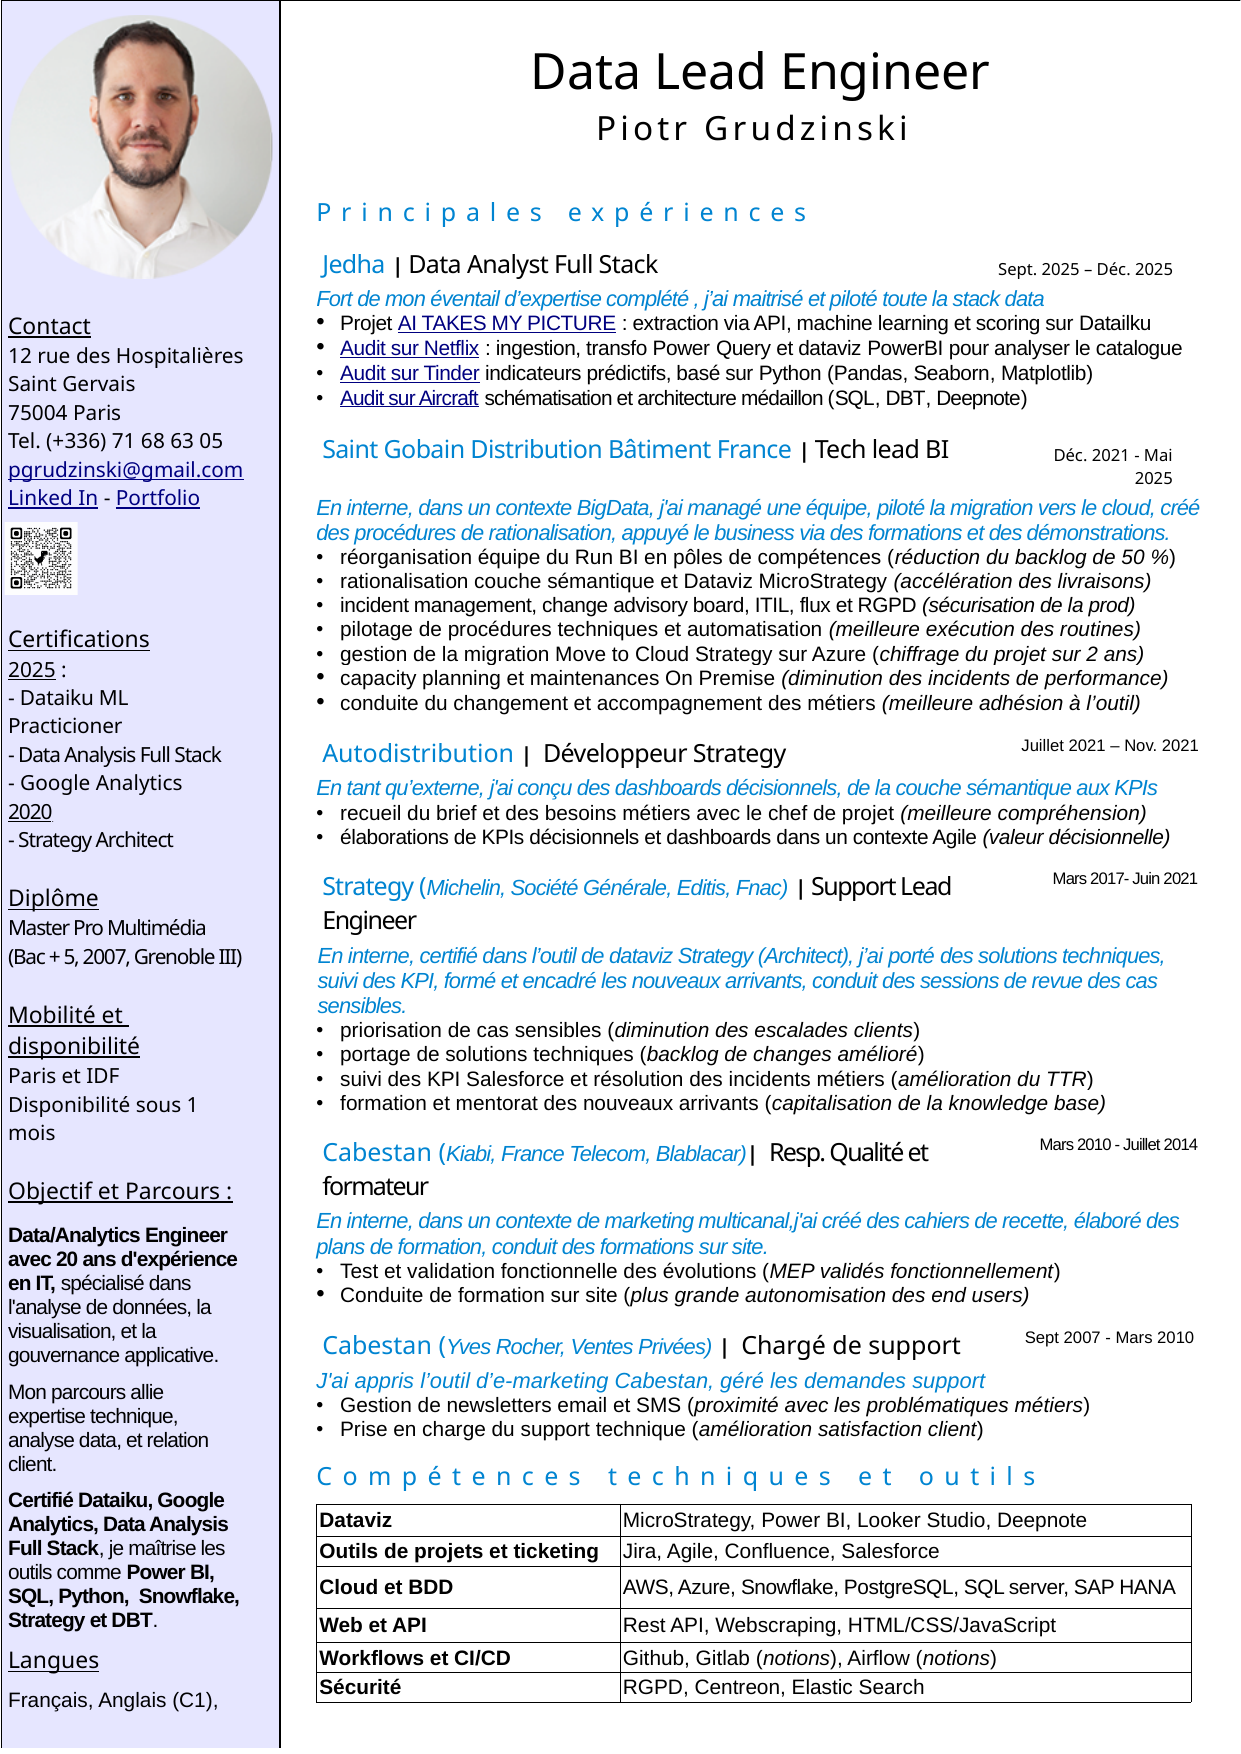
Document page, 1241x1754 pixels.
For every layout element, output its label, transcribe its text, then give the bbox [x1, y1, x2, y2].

table_cell Cloud et BDD [317, 1567, 620, 1608]
table_cell Jira, Agile, Confluence, Salesforce [621, 1537, 1191, 1566]
table_header Contact 12 rue des Hospitalières Saint Gervais 75004 Paris Tel. (+336) 71 68 63 05 pgrudzinski@gmail.com Linked In - Portfolio Certifications 2025 : - Dataiku ML Practicioner - Data Analysis Full Stack - Google Analytics 2020 - Strategy Architect Diplôme Master Pro Multimédia (Bac + 5, 2007, Grenoble III) Mobilité et disponibilité Paris et IDF Disponibilité sous 1 mois Objectif et Parcours : Data/Analytics Engineer avec 20 ans d'expérience en IT, spécialisé dans l'analyse de données, la visualisation, et la gouvernance applicative. Mon parcours allie expertise technique, analyse data, et relation client. Certifié Dataiku, Google Analytics, Data Analysis Full Stack, je maîtrise les outils comme Power BI, SQL, Python, Snowflake, Strategy et DBT. Langues Français, Anglais (C1), [2, 279, 279, 1748]
table_header Data Lead Engineer Piotr Grudzinski Fort de mon éventail d’expertise complété , j’ai maitrisé et piloté toute la stack data Projet AI TAKES MY PICTURE : extraction via API, machine learning et scoring sur Datailku Audit sur Netflix : ingestion, transfo Power Query et dataviz PowerBI pour analyser le catalogue Audit sur Tinder indicateurs prédictifs, basé sur Python (Pandas, Seaborn, Matplotlib) Audit sur Aircraft schématisation et architecture médaillon (SQL, DBT, Deepnote) En interne, dans un contexte BigData, j'ai managé une équipe, piloté la migration vers le cloud, créé des procédures de rationalisation, appuyé le business via des formations et des démonstrations. réorganisation équipe du Run BI en pôles de compétences (réduction du backlog de 50 %) rationalisation couche sémantique et Dataviz MicroStrategy (accélération des livraisons) incident management, change advisory board, ITIL, flux et RGPD (sécurisation de la prod) pilotage de procédures techniques et automatisation (meilleure exécution des routines) gestion de la migration Move to Cloud Strategy sur Azure (chiffrage du projet sur 2 ans) capacity planning et maintenances On Premise (diminution des incidents de performance) conduite du changement et accompagnement des métiers (meilleure adhésion à l’outil) En tant qu’externe, j'ai conçu des dashboards décisionnels, de la couche sémantique aux KPIs recueil du brief et des besoins métiers avec le chef de projet (meilleure compréhension) élaborations de KPIs décisionnels et dashboards dans un contexte Agile (valeur décisionnelle) En interne, certifié dans l’outil de dataviz Strategy (Architect), j’ai porté des solutions techniques, suivi des KPI, formé et encadré les nouveaux arrivants, conduit des sessions de revue des cas sensibles. priorisation de cas sensibles (diminution des escalades clients) portage de solutions techniques (backlog de changes amélioré) suivi des KPI Salesforce et résolution des incidents métiers (amélioration du TTR) formation et mentorat des nouveaux arrivants (capitalisation de la knowledge base) En interne, dans un contexte de marketing multicanal,j'ai créé des cahiers de recette, élaboré des plans de formation, conduit des formations sur site. Test et validation fonctionnelle des évolutions (MEP validés fonctionnellement) Conduite de formation sur site (plus grande autonomisation des end users) J'ai appris l’outil d’e-marketing Cabestan, géré les demandes support Gestion de newsletters email et SMS (proximité avec les problématiques métiers) Prise en charge du support technique (amélioration satisfaction client) Compétences techniques et outils [281, 1, 1241, 1748]
table_cell Rest API, Webscraping, HTML/CSS/JavaScript [621, 1609, 1191, 1642]
picture [4, 522, 78, 595]
table_cell Github, Gitlab (notions), Airflow (notions) [621, 1643, 1191, 1672]
picture [9, 15, 273, 279]
table_cell Outils de projets et ticketing [317, 1537, 620, 1566]
table_header Juillet 2021 – Nov. 2021 [909, 730, 1204, 775]
table_header Déc. 2021 - Mai 2025 [1001, 426, 1178, 495]
table_header [2, 1, 279, 278]
table_header Autodistribution | Développeur Strategy [316, 730, 909, 775]
table_header Jedha | Data Analyst Full Stack [316, 241, 966, 286]
table_header Saint Gobain Distribution Bâtiment France | Tech lead BI [316, 426, 1001, 495]
table_cell Sécurité [317, 1673, 620, 1702]
table_header MicroStrategy, Power BI, Looker Studio, Deepnote [621, 1505, 1191, 1536]
table_header Principales expériences [316, 195, 1204, 229]
table_header Mars 2017- Juin 2021 [1041, 863, 1204, 943]
table_header Cabestan (Yves Rocher, Ventes Privées) | Chargé de support [316, 1322, 1018, 1368]
table_header Mars 2010 - Juillet 2014 [1030, 1129, 1204, 1208]
table_cell Web et API [317, 1609, 620, 1642]
table_header Cabestan (Kiabi, France Telecom, Blablacar)| Resp. Qualité et formateur [316, 1129, 1030, 1208]
table_cell Workflows et CI/CD [317, 1643, 620, 1672]
table_header Dataviz [317, 1505, 620, 1536]
table_header Sept. 2025 – Déc. 2025 [966, 241, 1179, 286]
table_cell AWS, Azure, Snowflake, PostgreSQL, SQL server, SAP HANA [621, 1567, 1191, 1608]
table_header Strategy (Michelin, Société Générale, Editis, Fnac) | Support Lead Engineer [316, 863, 1041, 943]
table_cell RGPD, Centreon, Elastic Search [621, 1673, 1191, 1702]
table_header Sept 2007 - Mars 2010 [1018, 1322, 1204, 1368]
